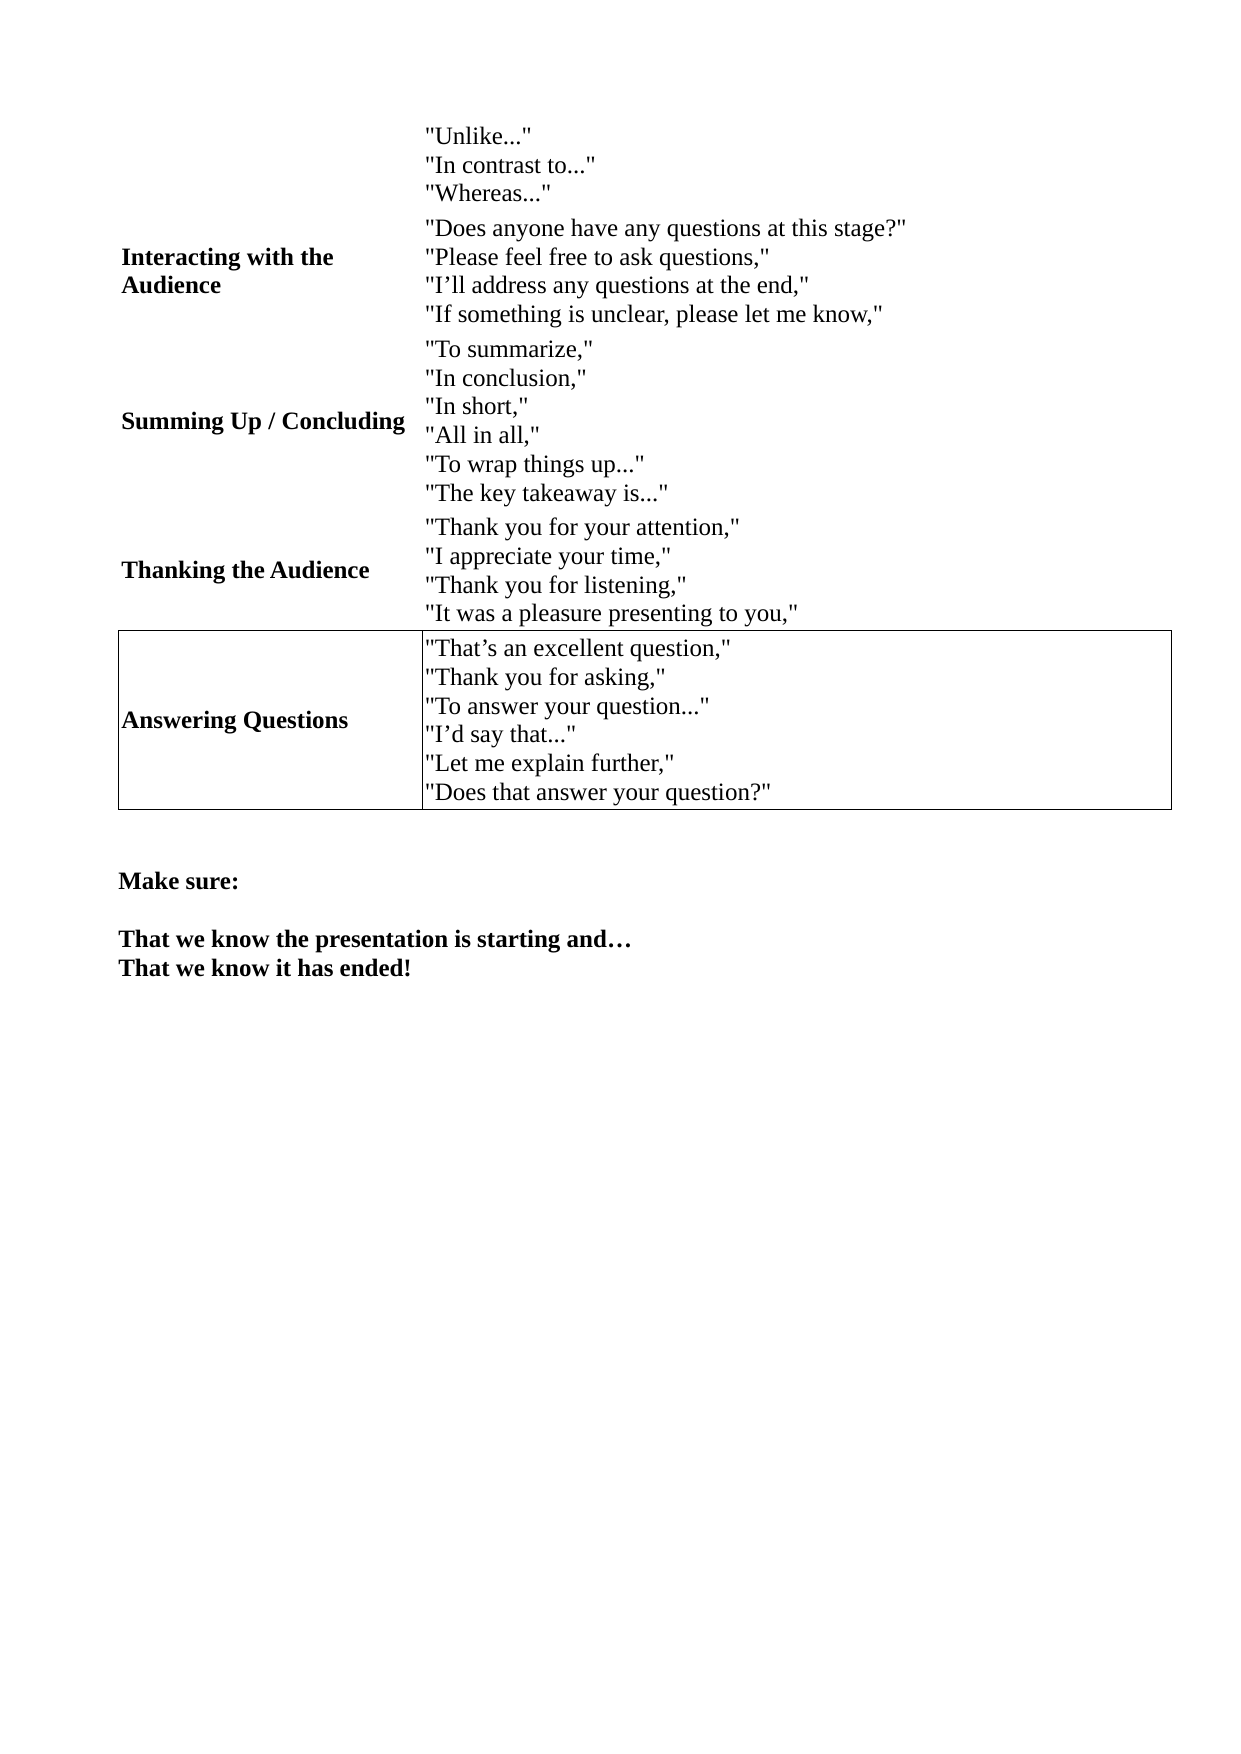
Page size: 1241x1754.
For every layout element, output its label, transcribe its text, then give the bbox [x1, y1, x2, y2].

text That we know it has ended! [118, 953, 1122, 981]
text Make sure: [118, 866, 1122, 895]
table_header [118, 118, 422, 210]
table_header "Unlike..." "In contrast to..." "Whereas..." [422, 118, 1171, 210]
table_header "That’s an excellent question," "Thank you for asking," "To answer your question..." "I’d say that..." "Let me explain further," "Does that answer your question?" [423, 631, 1171, 809]
table_header Answering Questions [119, 631, 422, 809]
text That we know the presentation is starting and… [118, 924, 1122, 953]
table_header "Does anyone have any questions at this stage?" "Please feel free to ask questions," "I’ll address any questions at the end," "If something is unclear, please let me know," [422, 210, 1171, 331]
table_header "Thank you for your attention," "I appreciate your time," "Thank you for listening," "It was a pleasure presenting to you," [422, 509, 1171, 630]
table_header Summing Up / Concluding [118, 331, 422, 509]
table_header Interacting with the Audience [118, 210, 422, 331]
table_header "To summarize," "In conclusion," "In short," "All in all," "To wrap things up..." "The key takeaway is..." [422, 331, 1171, 509]
table_header Thanking the Audience [118, 509, 422, 630]
